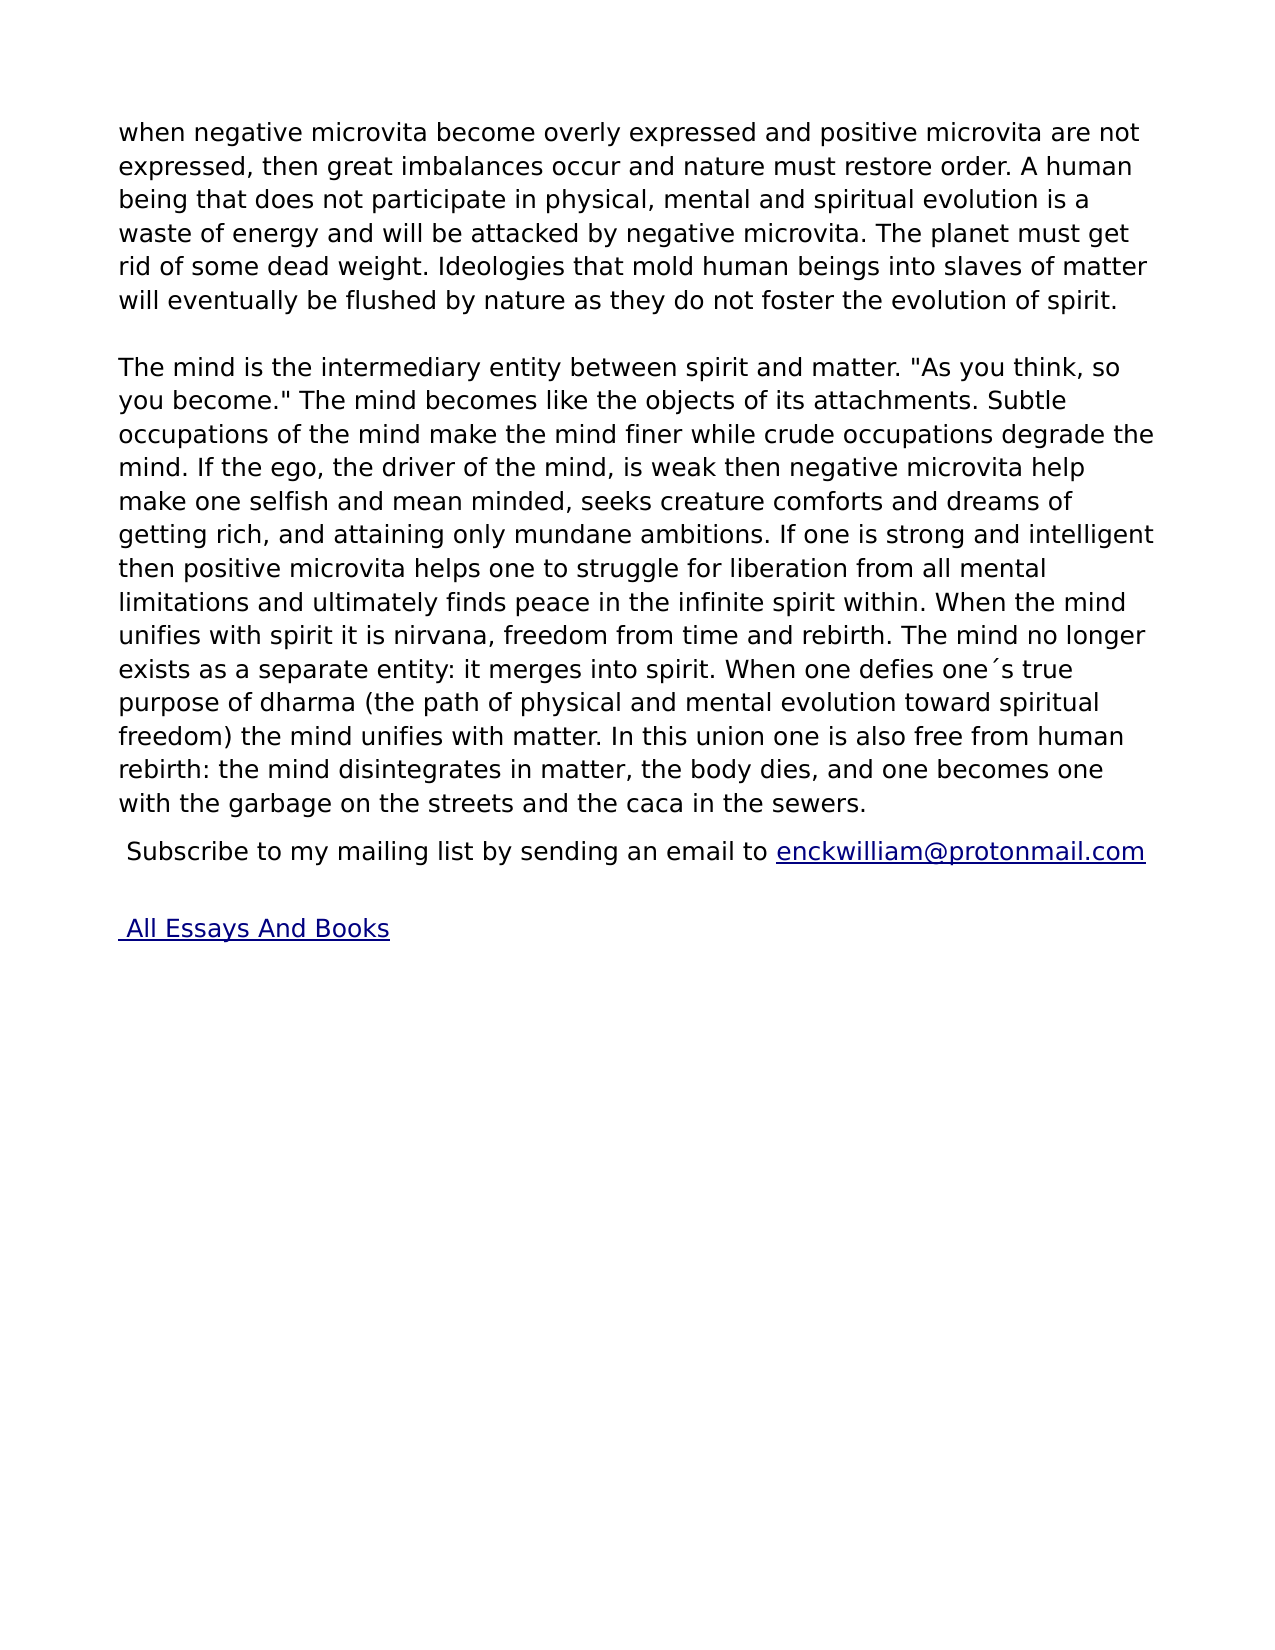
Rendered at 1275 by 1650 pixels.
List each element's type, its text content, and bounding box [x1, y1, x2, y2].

text Subscribe to my mailing list by sending an email to enckwilliam@protonmail.com [118, 837, 1157, 866]
text when negative microvita become overly expressed and positive microvita are not expressed, then great imbalances occur and nature must restore order. A human being that does not participate in physical, mental and spiritual evolution is a waste of energy and will be attacked by negative microvita. The planet must get rid of some dead weight. Ideologies that mold human beings into slaves of matter will eventually be flushed by nature as they do not foster the evolution of spirit. The mind is the intermediary entity between spirit and matter. "As you think, so you become." The mind becomes like the objects of its attachments. Subtle occupations of the mind make the mind finer while crude occupations degrade the mind. If the ego, the driver of the mind, is weak then negative microvita help make one selfish and mean minded, seeks creature comforts and dreams of getting rich, and attaining only mundane ambitions. If one is strong and intelligent then positive microvita helps one to struggle for liberation from all mental limitations and ultimately finds peace in the infinite spirit within. When the mind unifies with spirit it is nirvana, freedom from time and rebirth. The mind no longer exists as a separate entity: it merges into spirit. When one defies one´s true purpose of dharma (the path of physical and mental evolution toward spiritual freedom) the mind unifies with matter. In this union one is also free from human rebirth: the mind disintegrates in matter, the body dies, and one becomes one with the garbage on the streets and the caca in the sewers. [118, 118, 1157, 818]
text All Essays And Books [118, 914, 1157, 943]
